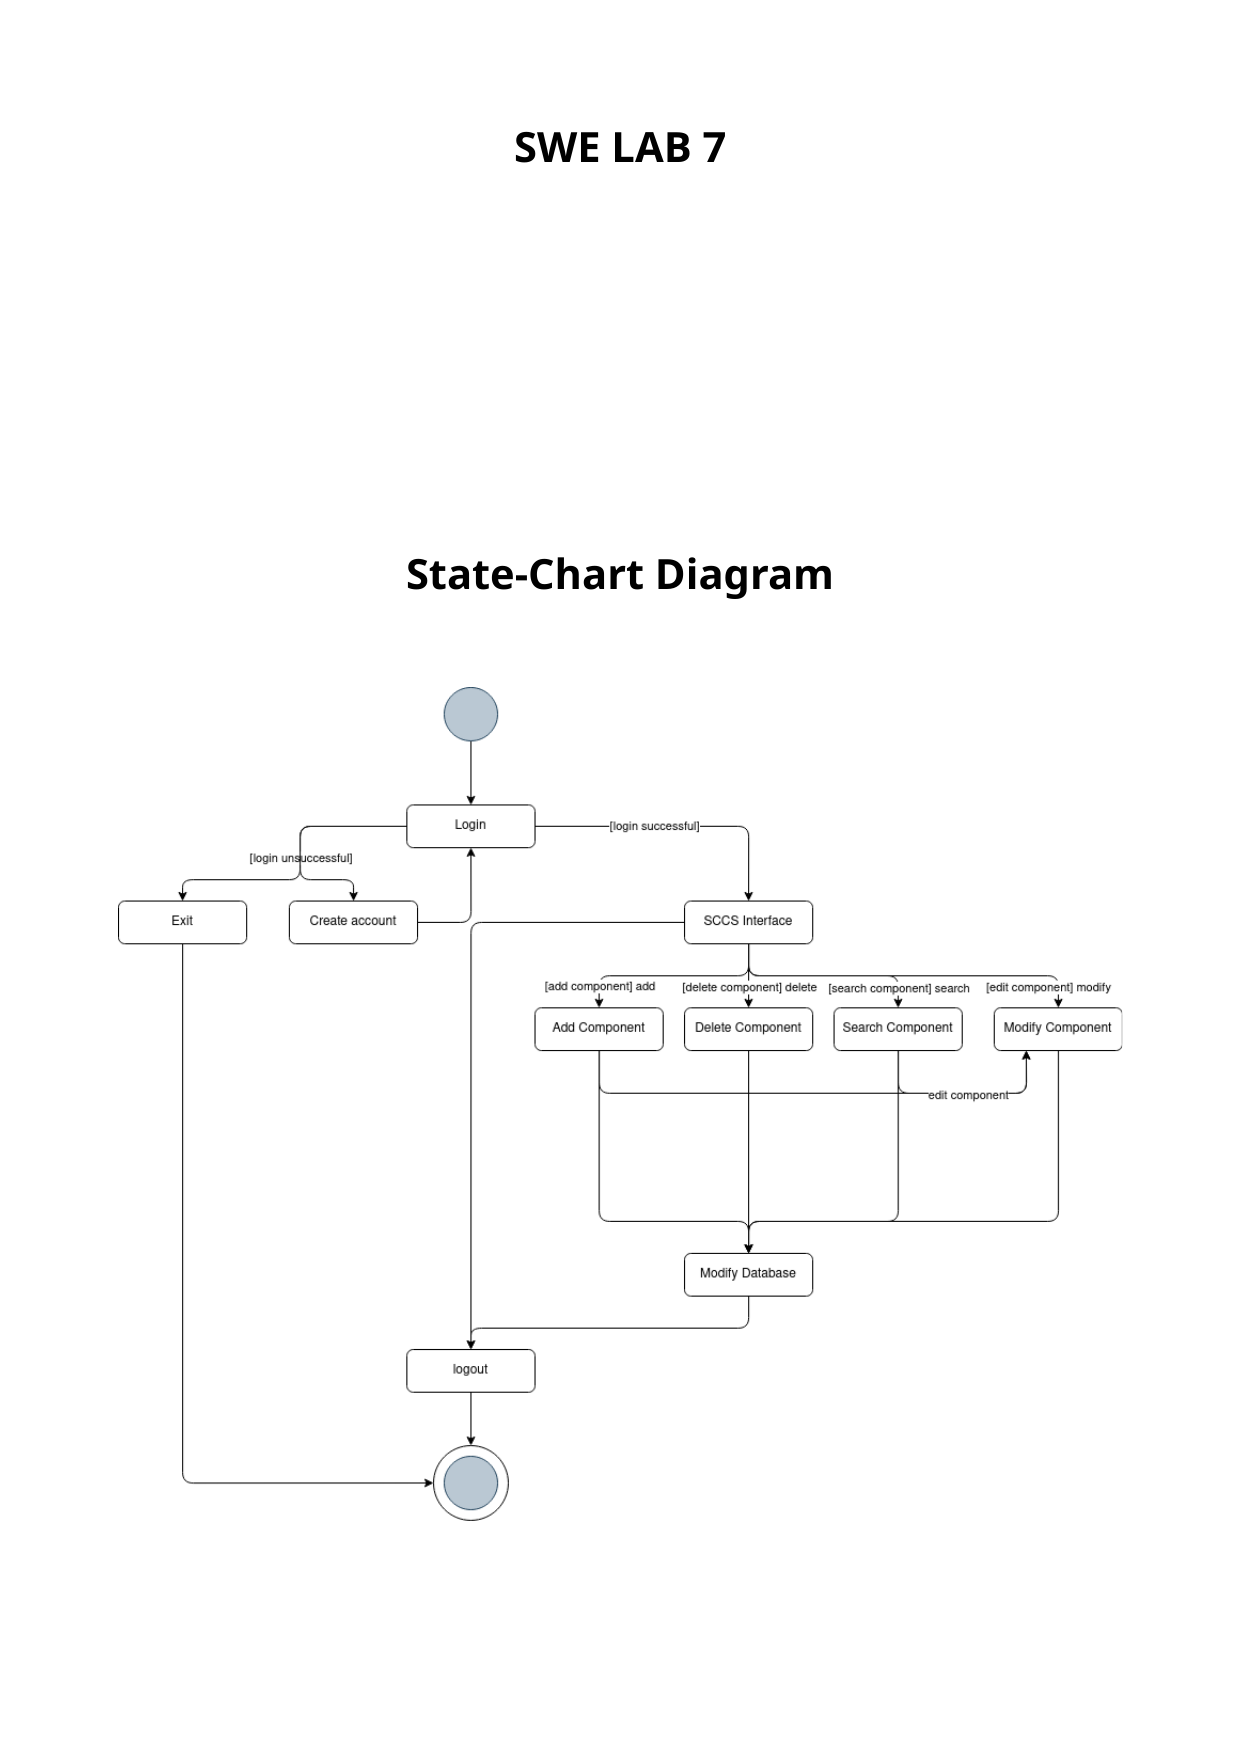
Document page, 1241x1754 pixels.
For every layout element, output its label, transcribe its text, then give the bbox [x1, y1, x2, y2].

picture [118, 687, 1123, 1522]
text State-Chart Diagram [118, 545, 1122, 602]
